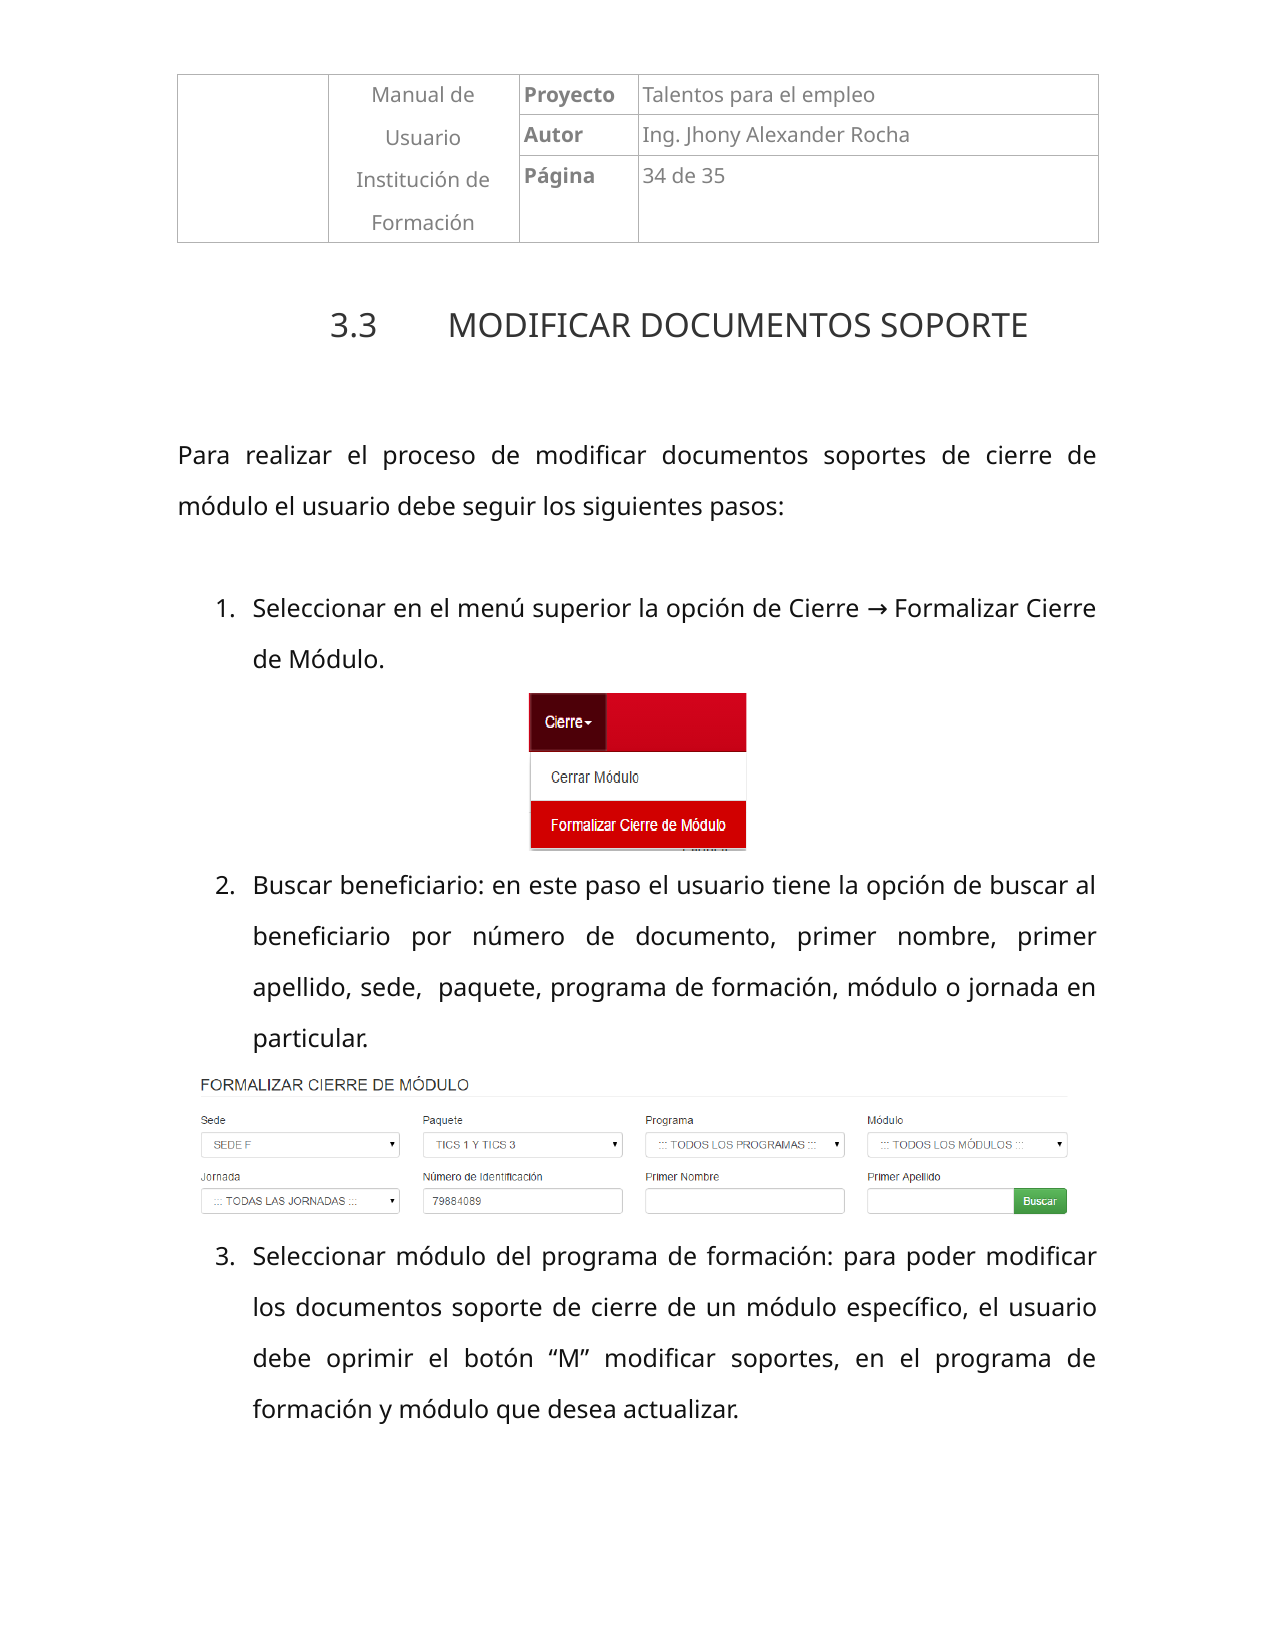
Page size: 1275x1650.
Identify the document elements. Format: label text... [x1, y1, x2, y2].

list Buscar beneficiario: en este paso el usuario tiene la opción de buscar al beneficiario por número de documento, primer nombre, primer apellido, sede, paquete, programa de formación, módulo o jornada en particular. [215, 693, 1098, 1055]
picture [196, 1071, 1079, 1222]
picture [528, 693, 747, 851]
subtitle Modificar documentos soporte [252, 302, 1098, 347]
text Para realizar el proceso de modificar documentos soportes de cierre de módulo el usuario debe seguir los siguientes pasos: [177, 438, 1098, 523]
list Seleccionar módulo del programa de formación: para poder modificar los documentos soporte de cierre de un módulo específico, el usuario debe oprimir el botón “M” modificar soportes, en el programa de formación y módulo que desea actualizar. [215, 1072, 1098, 1426]
list Seleccionar en el menú superior la opción de Cierre → Formalizar Cierre de Módulo. [215, 591, 1098, 676]
